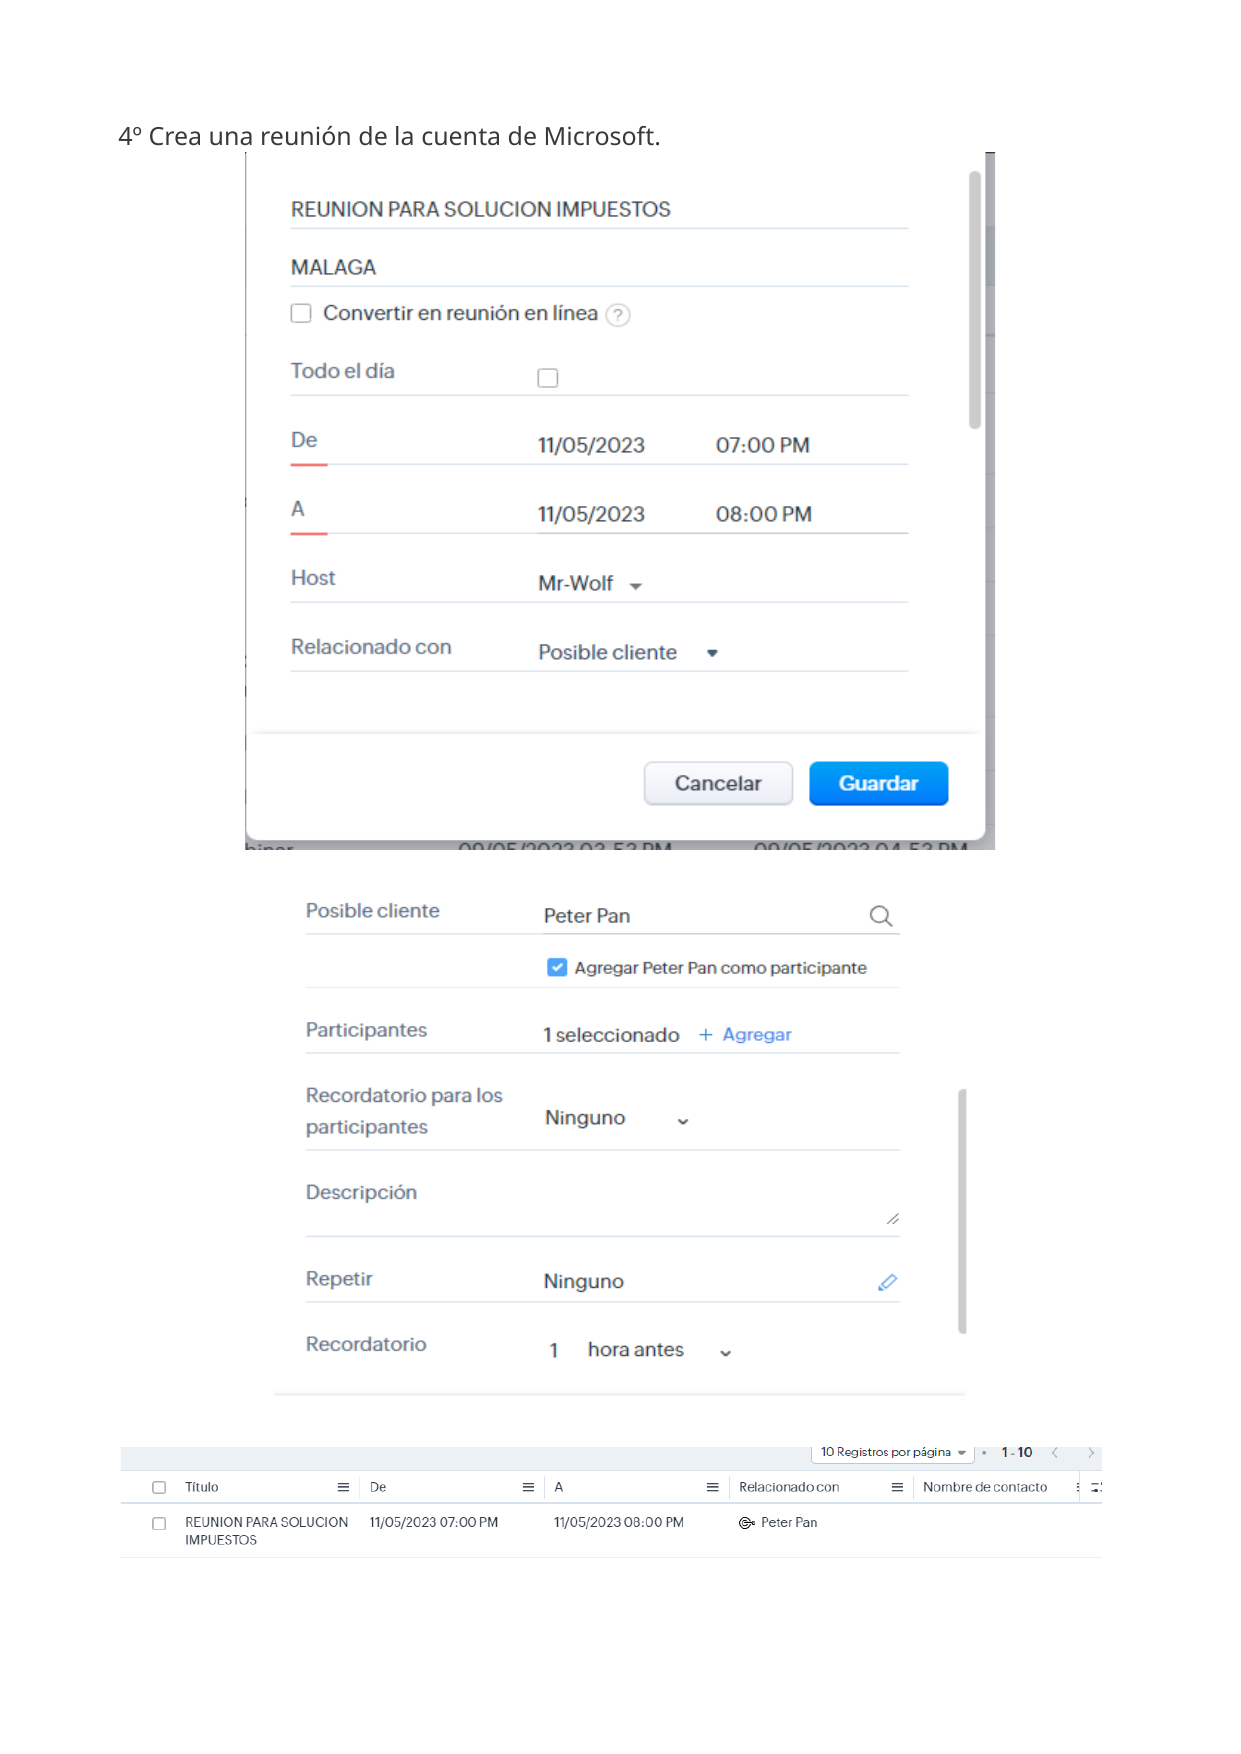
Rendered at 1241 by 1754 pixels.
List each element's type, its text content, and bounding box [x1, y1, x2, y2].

picture [245, 152, 995, 850]
text 4º Crea una reunión de la cuenta de Microsoft. [118, 118, 1122, 152]
picture [120, 1447, 1102, 1559]
picture [273, 877, 967, 1414]
